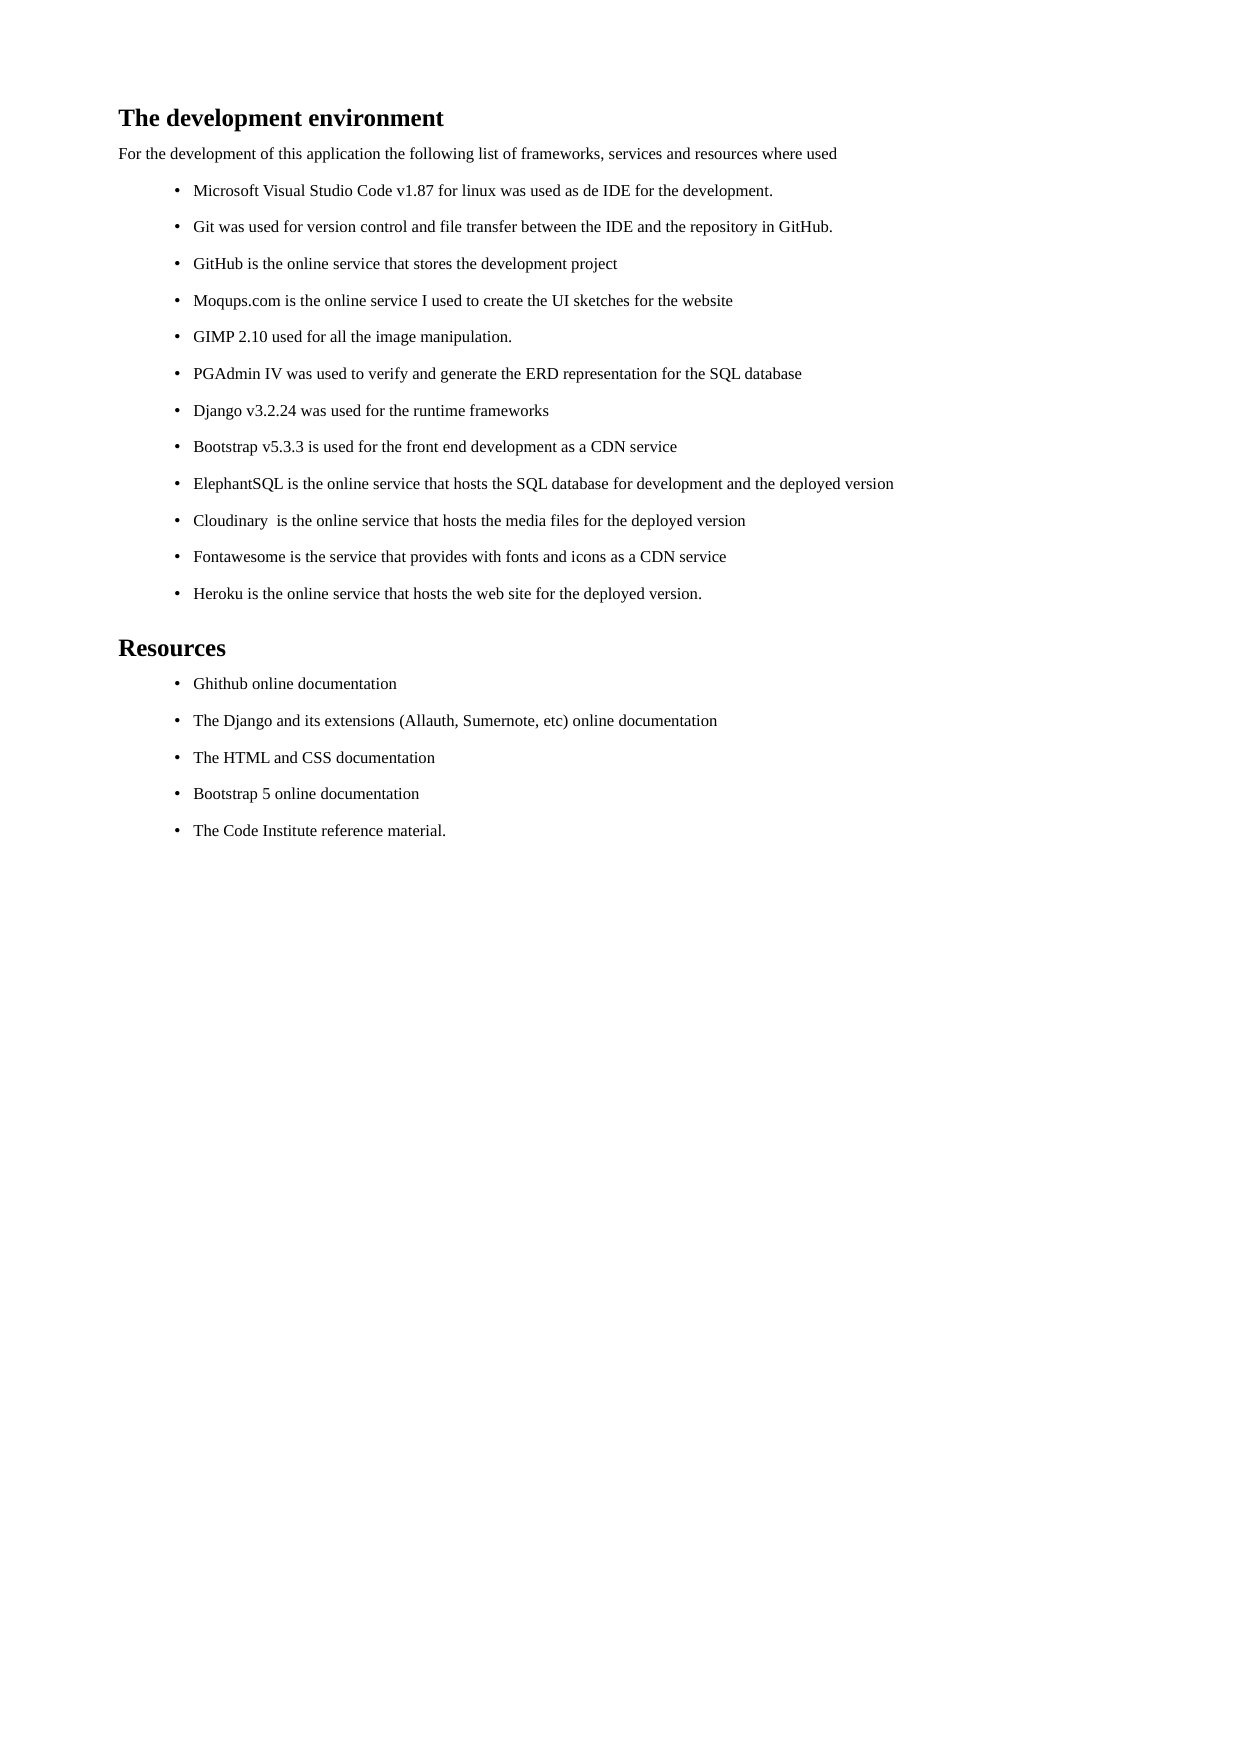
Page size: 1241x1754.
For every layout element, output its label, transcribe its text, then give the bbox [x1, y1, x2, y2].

list Django v3.2.24 was used for the runtime frameworks [174, 400, 1122, 420]
list GitHub is the online service that stores the development project [174, 254, 1122, 273]
list The Code Institute reference material. [174, 821, 1122, 840]
list ElephantSQL is the online service that hosts the SQL database for development and the deployed version [174, 474, 1122, 493]
list GIMP 2.10 used for all the image manipulation. [174, 327, 1122, 346]
list Cloudinary is the online service that hosts the media files for the deployed version [174, 510, 1122, 530]
list Microsoft Visual Studio Code v1.87 for linux was used as de IDE for the development. [174, 180, 1122, 200]
list Ghithub online documentation [174, 674, 1122, 693]
list Bootstrap 5 online documentation [174, 784, 1122, 803]
subtitle The development environment [118, 103, 1122, 131]
list Moqups.com is the online service I used to create the UI sketches for the website [174, 290, 1122, 310]
list Fontawesome is the service that provides with fonts and icons as a CDN service [174, 547, 1122, 566]
list PGAdmin IV was used to verify and generate the ERD representation for the SQL database [174, 364, 1122, 383]
subtitle Resources [118, 633, 1122, 662]
list The Django and its extensions (Allauth, Sumernote, etc) online documentation [174, 711, 1122, 730]
list The HTML and CSS documentation [174, 747, 1122, 767]
list Git was used for version control and file transfer between the IDE and the repository in GitHub. [174, 217, 1122, 236]
text For the development of this application the following list of frameworks, services and resources where used [118, 144, 1122, 163]
list Bootstrap v5.3.3 is used for the front end development as a CDN service [174, 437, 1122, 456]
list Heroku is the online service that hosts the web site for the deployed version. [174, 584, 1122, 603]
